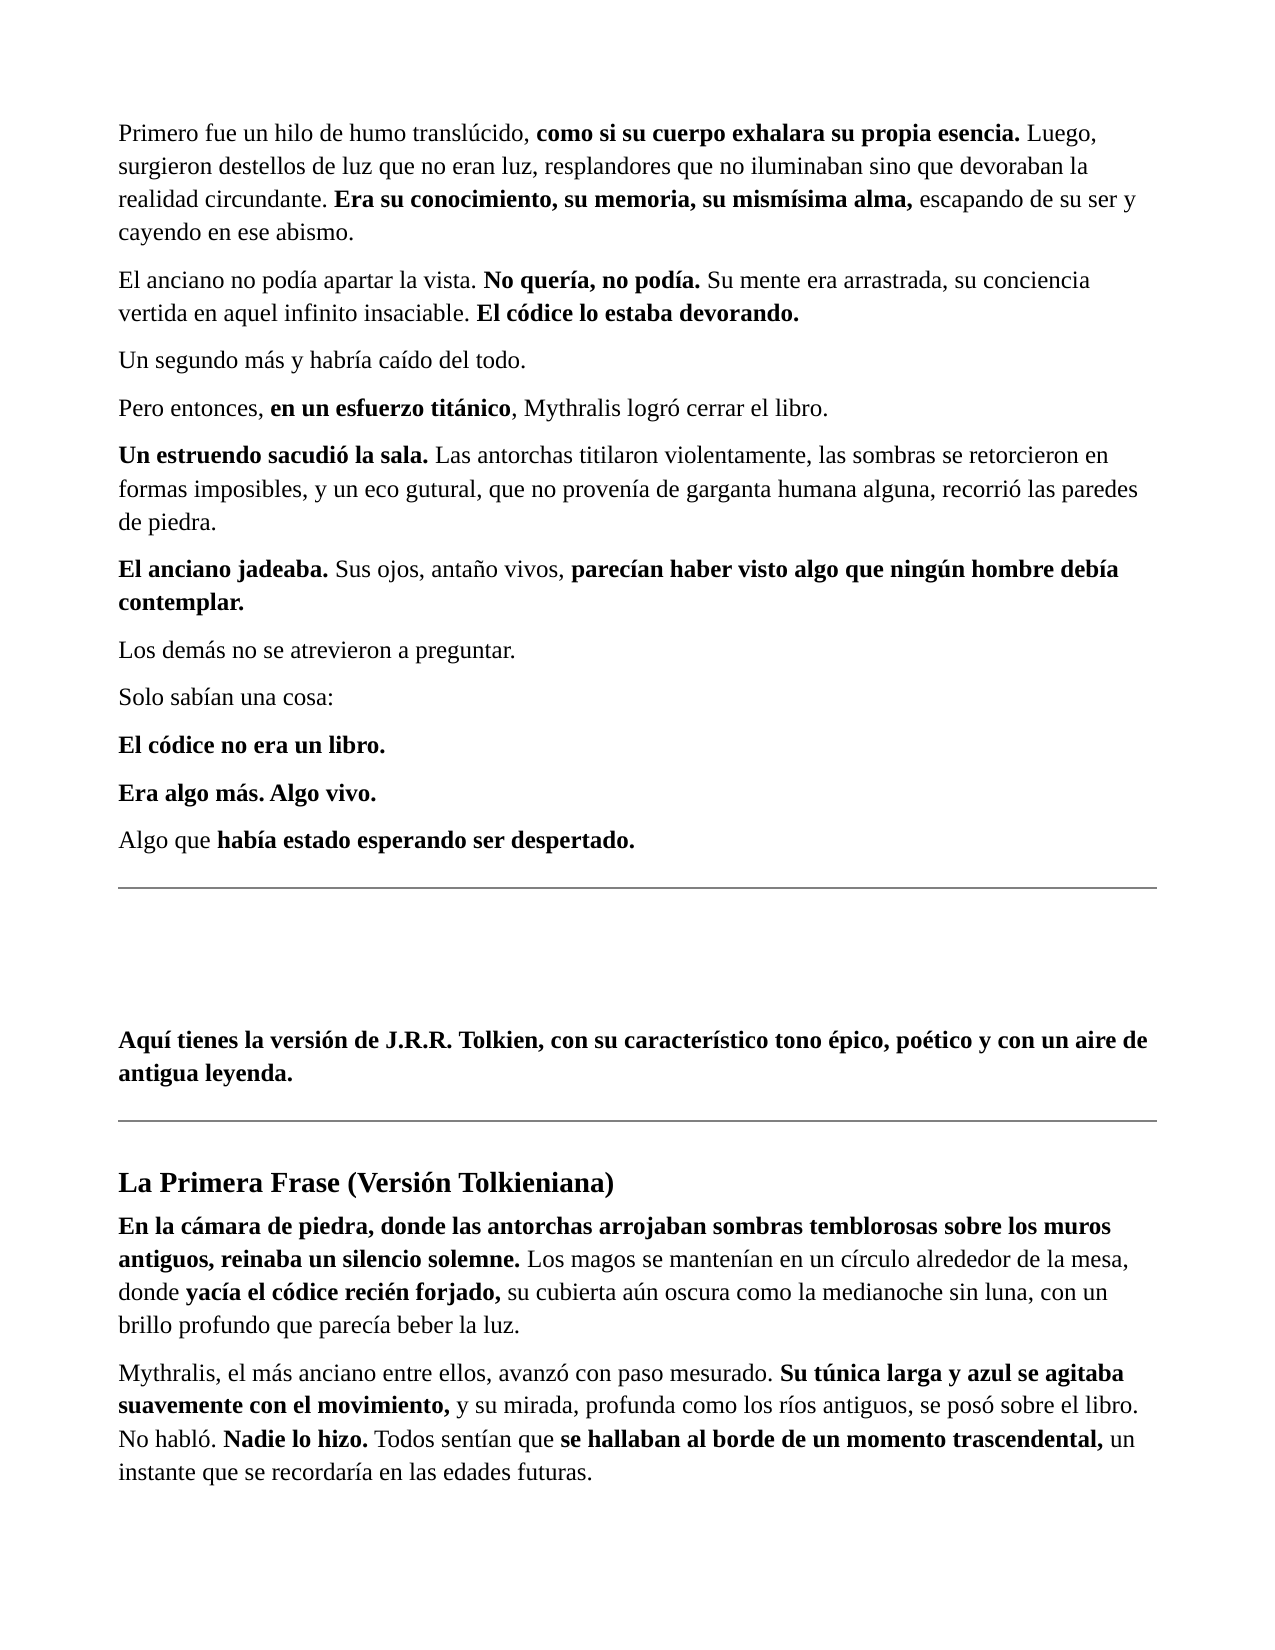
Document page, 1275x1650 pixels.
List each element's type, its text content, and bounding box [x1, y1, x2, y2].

text Mythralis, el más anciano entre ellos, avanzó con paso mesurado. Su túnica larga y azul se agitaba suavemente con el movimiento, y su mirada, profunda como los ríos antiguos, se posó sobre el libro. No habló. Nadie lo hizo. Todos sentían que se hallaban al borde de un momento trascendental, un instante que se recordaría en las edades futuras. [118, 1358, 1157, 1485]
text Los demás no se atrevieron a preguntar. [118, 635, 1157, 664]
text El anciano no podía apartar la vista. No quería, no podía. Su mente era arrastrada, su conciencia vertida en aquel infinito insaciable. El códice lo estaba devorando. [118, 265, 1157, 327]
text Pero entonces, en un esfuerzo titánico, Mythralis logró cerrar el libro. [118, 393, 1157, 422]
text Un estruendo sacudió la sala. Las antorchas titilaron violentamente, las sombras se retorcieron en formas imposibles, y un eco gutural, que no provenía de garganta humana alguna, recorrió las paredes de piedra. [118, 441, 1157, 535]
subtitle La Primera Frase (Versión Tolkieniana) [118, 1165, 1157, 1198]
text Primero fue un hilo de humo translúcido, como si su cuerpo exhalara su propia esencia. Luego, surgieron destellos de luz que no eran luz, resplandores que no iluminaban sino que devoraban la realidad circundante. Era su conocimiento, su memoria, su mismísima alma, escapando de su ser y cayendo en ese abismo. [118, 118, 1157, 246]
text En la cámara de piedra, donde las antorchas arrojaban sombras temblorosas sobre los muros antiguos, reinaba un silencio solemne. Los magos se mantenían en un círculo alrededor de la mesa, donde yacía el códice recién forjado, su cubierta aún oscura como la medianoche sin luna, con un brillo profundo que parecía beber la luz. [118, 1211, 1157, 1339]
text Era algo más. Algo vivo. [118, 778, 1157, 806]
text El anciano jadeaba. Sus ojos, antaño vivos, parecían haber visto algo que ningún hombre debía contemplar. [118, 554, 1157, 616]
text Solo sabían una cosa: [118, 682, 1157, 711]
text Un segundo más y habría caído del todo. [118, 345, 1157, 374]
text Algo que había estado esperando ser despertado. [118, 825, 1157, 854]
text El códice no era un libro. [118, 730, 1157, 759]
text Aquí tienes la versión de J.R.R. Tolkien, con su característico tono épico, poético y con un aire de antigua leyenda. [118, 1025, 1157, 1087]
